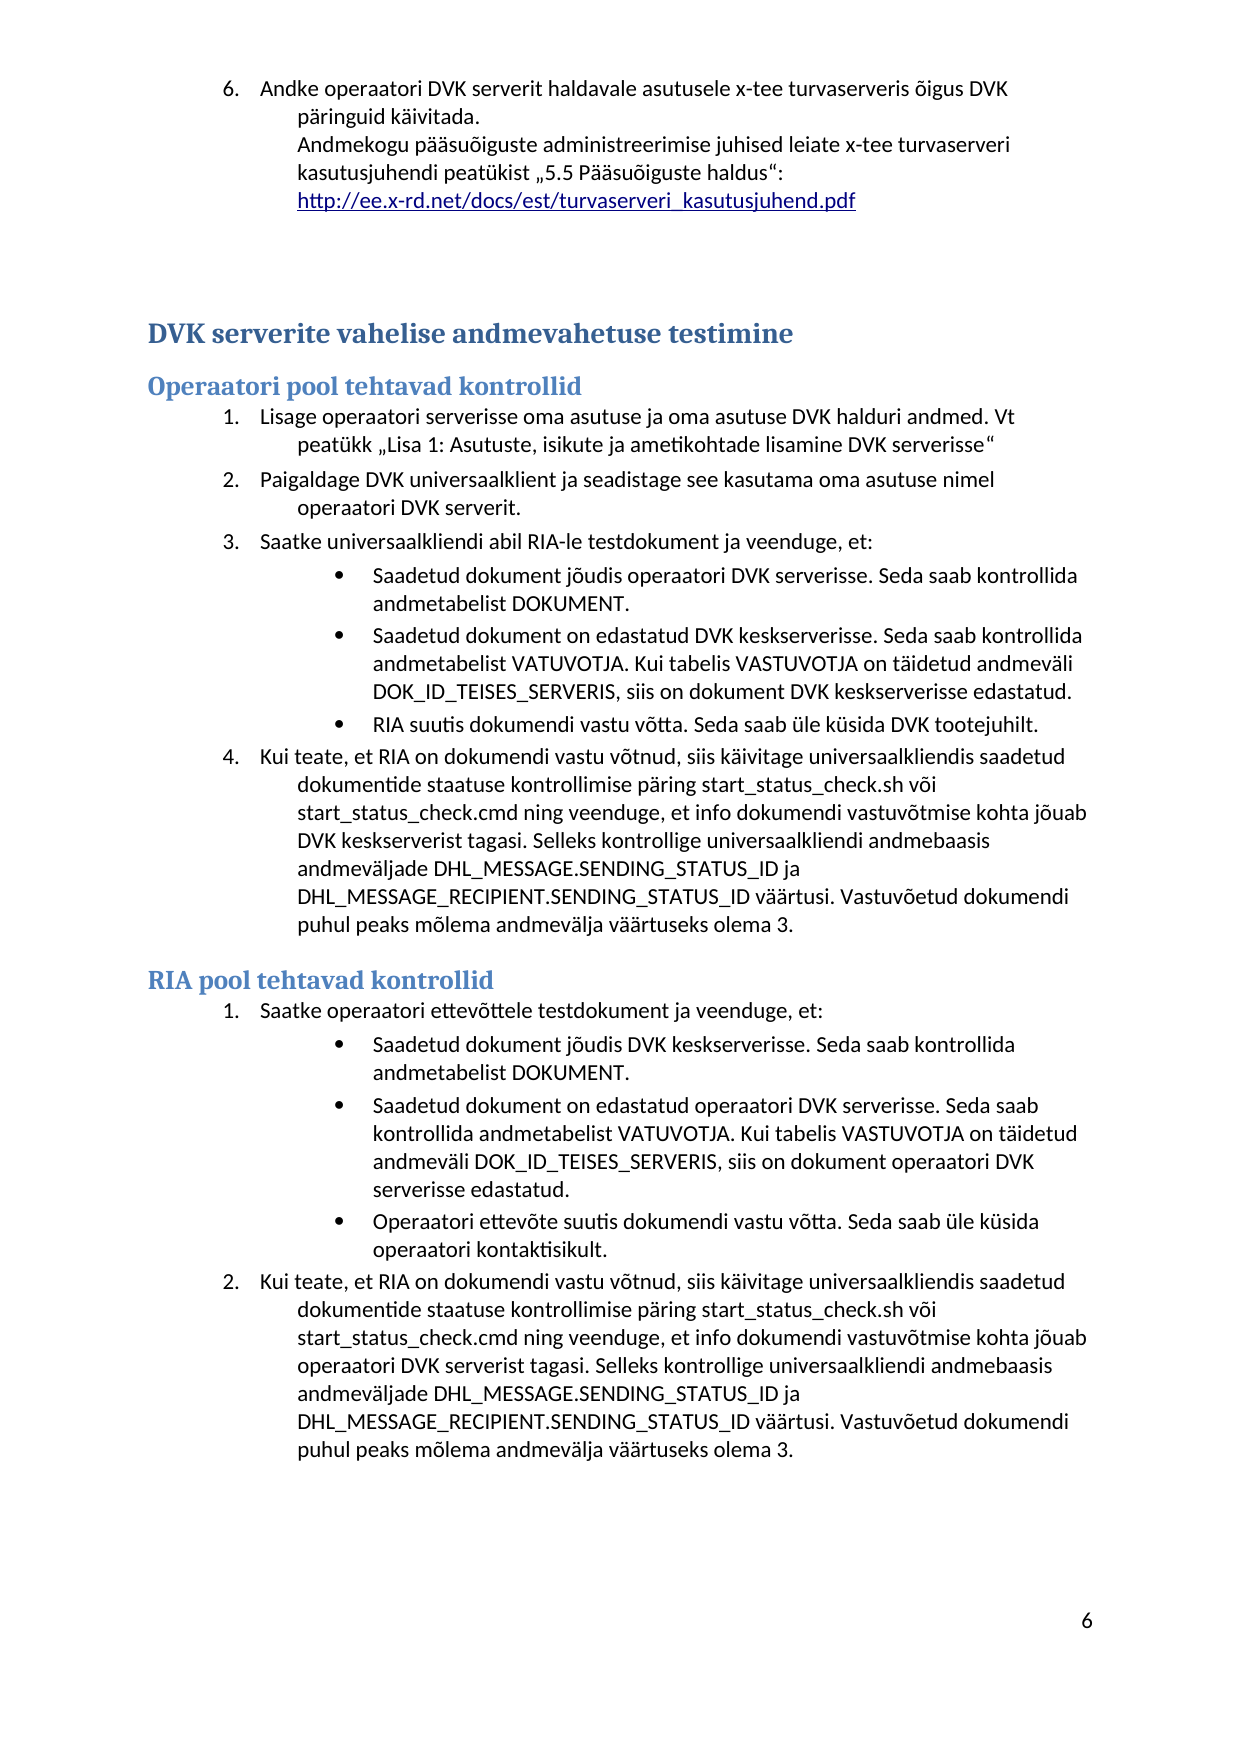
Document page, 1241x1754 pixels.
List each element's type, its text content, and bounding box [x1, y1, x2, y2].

subtitle Operaatori pool tehtavad kontrollid [148, 371, 1093, 402]
list Andke operaatori DVK serverit haldavale asutusele x-tee turvaserveris õigus DVK päringuid käivitada. Andmekogu pääsuõiguste administreerimise juhised leiate x-tee turvaserveri kasutusjuhendi peatükist „5.5 Pääsuõiguste haldus“: http://ee.x-rd.net/docs/est/turvaserveri_kasutusjuhend.pdf [222, 74, 1093, 214]
subtitle DVK serverite vahelise andmevahetuse testimine [148, 317, 1093, 350]
list Saatke operaatori ettevõttele testdokument ja veenduge, et: [222, 996, 1093, 1024]
list Saadetud dokument on edastatud DVK keskserverisse. Seda saab kontrollida andmetabelist VATUVOTJA. Kui tabelis VASTUVOTJA on täidetud andmeväli DOK_ID_TEISES_SERVERIS, siis on dokument DVK keskserverisse edastatud. [335, 621, 1093, 706]
list Saadetud dokument jõudis DVK keskserverisse. Seda saab kontrollida andmetabelist DOKUMENT. [335, 1031, 1093, 1087]
list Paigaldage DVK universaalklient ja seadistage see kasutama oma asutuse nimel operaatori DVK serverit. [222, 465, 1093, 521]
subtitle RIA pool tehtavad kontrollid [148, 965, 1093, 996]
list Saadetud dokument on edastatud operaatori DVK serverisse. Seda saab kontrollida andmetabelist VATUVOTJA. Kui tabelis VASTUVOTJA on täidetud andmeväli DOK_ID_TEISES_SERVERIS, siis on dokument operaatori DVK serverisse edastatud. [335, 1091, 1093, 1203]
list Saadetud dokument jõudis operaatori DVK serverisse. Seda saab kontrollida andmetabelist DOKUMENT. [335, 561, 1093, 617]
list Operaatori ettevõte suutis dokumendi vastu võtta. Seda saab üle küsida operaatori kontaktisikult. [335, 1207, 1093, 1263]
list Kui teate, et RIA on dokumendi vastu võtnud, siis käivitage universaalkliendis saadetud dokumentide staatuse kontrollimise päring start_status_check.sh või start_status_check.cmd ning veenduge, et info dokumendi vastuvõtmise kohta jõuab operaatori DVK serverist tagasi. Selleks kontrollige universaalkliendi andmebaasis andmeväljade DHL_MESSAGE.SENDING_STATUS_ID ja DHL_MESSAGE_RECIPIENT.SENDING_STATUS_ID väärtusi. Vastuvõetud dokumendi puhul peaks mõlema andmevälja väärtuseks olema 3. [222, 1267, 1093, 1463]
list Lisage operaatori serverisse oma asutuse ja oma asutuse DVK halduri andmed. Vt peatükk „Lisa 1: Asutuste, isikute ja ametikohtade lisamine DVK serverisse“ [222, 402, 1093, 458]
list Saatke universaalkliendi abil RIA-le testdokument ja veenduge, et: [222, 527, 1093, 555]
list Kui teate, et RIA on dokumendi vastu võtnud, siis käivitage universaalkliendis saadetud dokumentide staatuse kontrollimise päring start_status_check.sh või start_status_check.cmd ning veenduge, et info dokumendi vastuvõtmise kohta jõuab DVK keskserverist tagasi. Selleks kontrollige universaalkliendi andmebaasis andmeväljade DHL_MESSAGE.SENDING_STATUS_ID ja DHL_MESSAGE_RECIPIENT.SENDING_STATUS_ID väärtusi. Vastuvõetud dokumendi puhul peaks mõlema andmevälja väärtuseks olema 3. [222, 742, 1093, 938]
list RIA suutis dokumendi vastu võtta. Seda saab üle küsida DVK tootejuhilt. [335, 710, 1093, 738]
